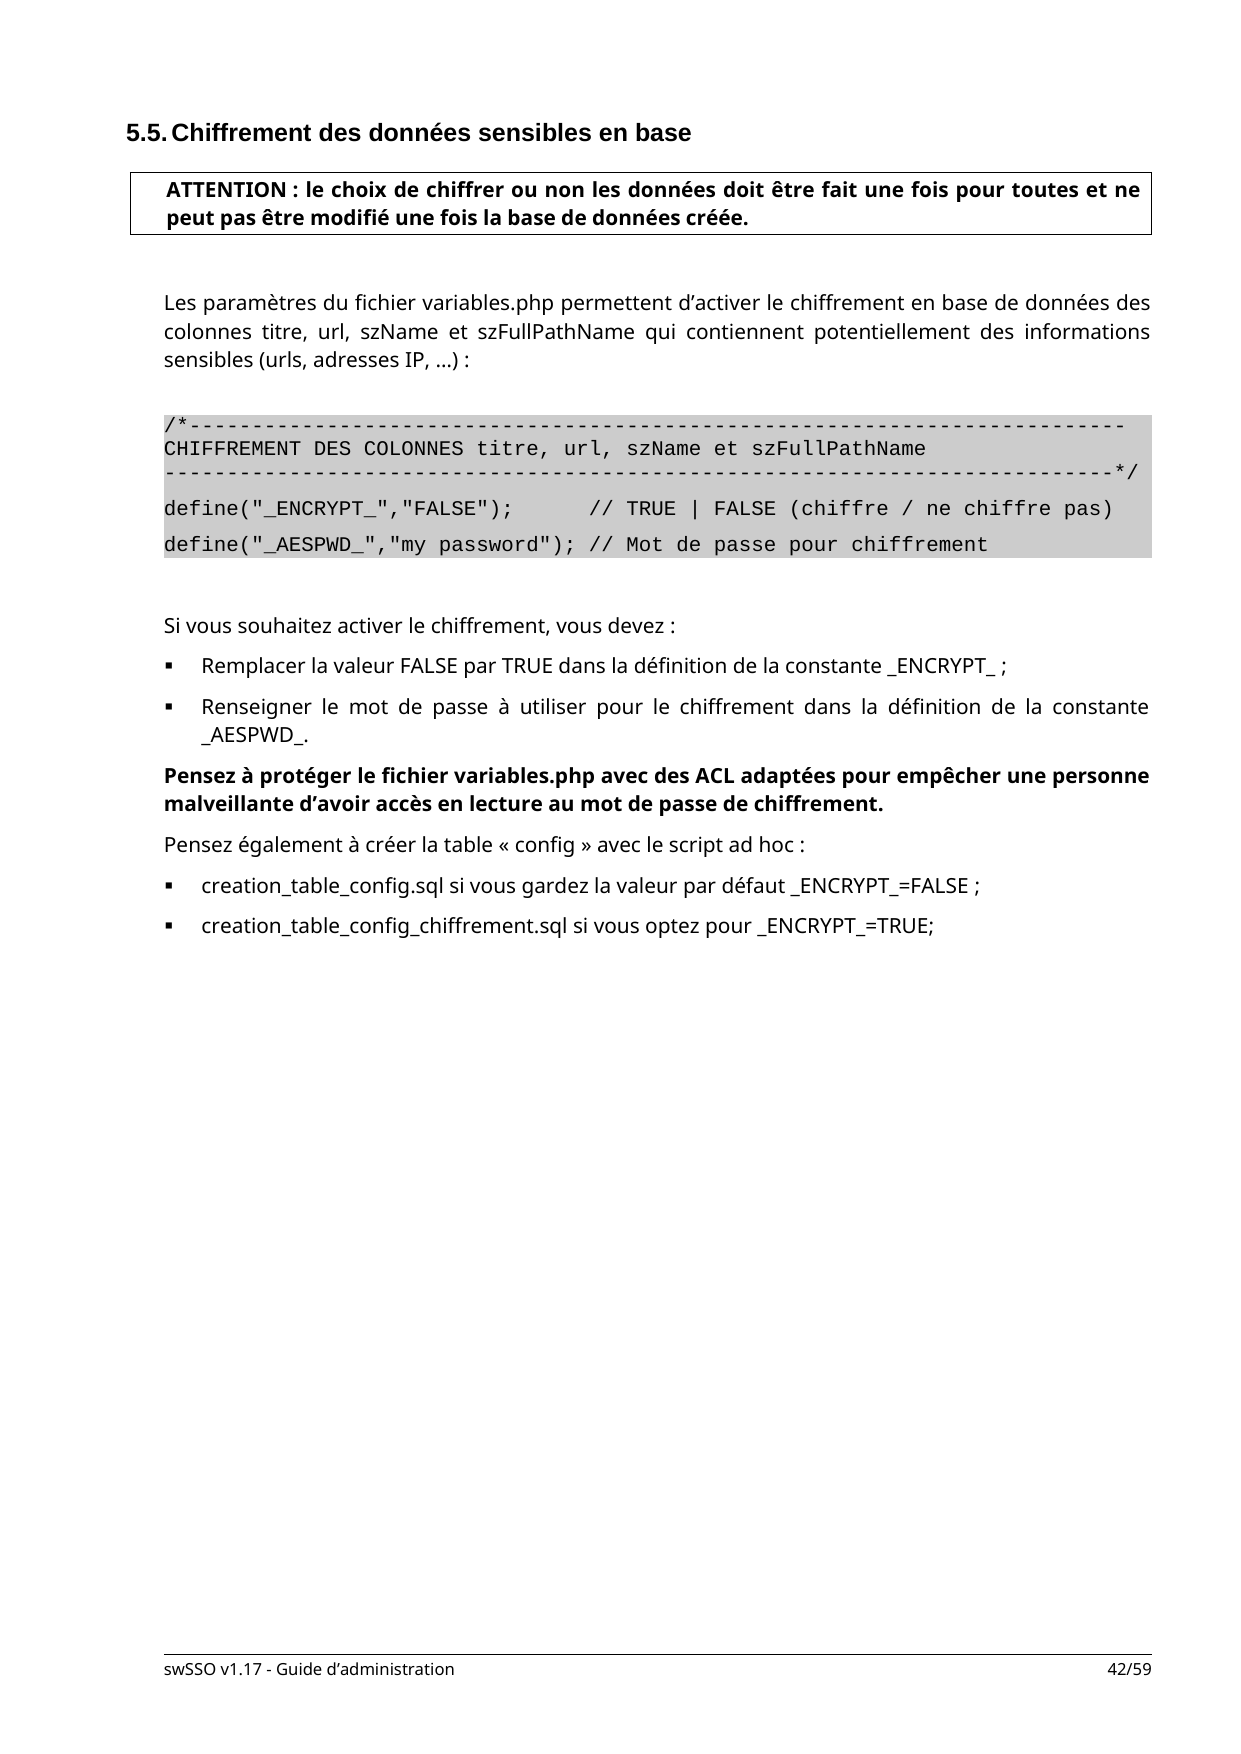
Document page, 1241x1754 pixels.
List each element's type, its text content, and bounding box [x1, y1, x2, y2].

text define("_AESPWD_","my password"); // Mot de passe pour chiffrement [164, 534, 1152, 558]
text Pensez à protéger le fichier variables.php avec des ACL adaptées pour empêcher une personne malveillante d’avoir accès en lecture au mot de passe de chiffrement. [164, 761, 1152, 818]
text CHIFFREMENT DES COLONNES titre, url, szName et szFullPathName [164, 438, 1152, 462]
text Les paramètres du fichier variables.php permettent d’activer le chiffrement en base de données des colonnes titre, url, szName et szFullPathName qui contiennent potentiellement des informations sensibles (urls, adresses IP, …) : [164, 288, 1152, 374]
text Si vous souhaitez activer le chiffrement, vous devez : [164, 611, 1152, 640]
text /*--------------------------------------------------------------------------- [164, 415, 1152, 438]
list Renseigner le mot de passe à utiliser pour le chiffrement dans la définition de la constante _AESPWD_. [164, 692, 1152, 749]
list Remplacer la valeur FALSE par TRUE dans la définition de la constante _ENCRYPT_ ; [164, 652, 1152, 680]
text Pensez également à créer la table « config » avec le script ad hoc : [164, 831, 1152, 859]
list creation_table_config_chiffrement.sql si vous optez pour _ENCRYPT_=TRUE; [164, 911, 1152, 939]
list creation_table_config.sql si vous gardez la valeur par défaut _ENCRYPT_=FALSE ; [164, 871, 1152, 899]
text define("_ENCRYPT_","FALSE"); // TRUE | FALSE (chiffre / ne chiffre pas) [164, 498, 1152, 522]
list ATTENTION : le choix de chiffrer ou non les données doit être fait une fois pour toutes et ne peut pas être modifié une fois la base de données créée. [131, 173, 1151, 234]
text ----------------------------------------------------------------------------*/ [164, 462, 1152, 486]
subtitle Chiffrement des données sensibles en base [126, 118, 1152, 147]
